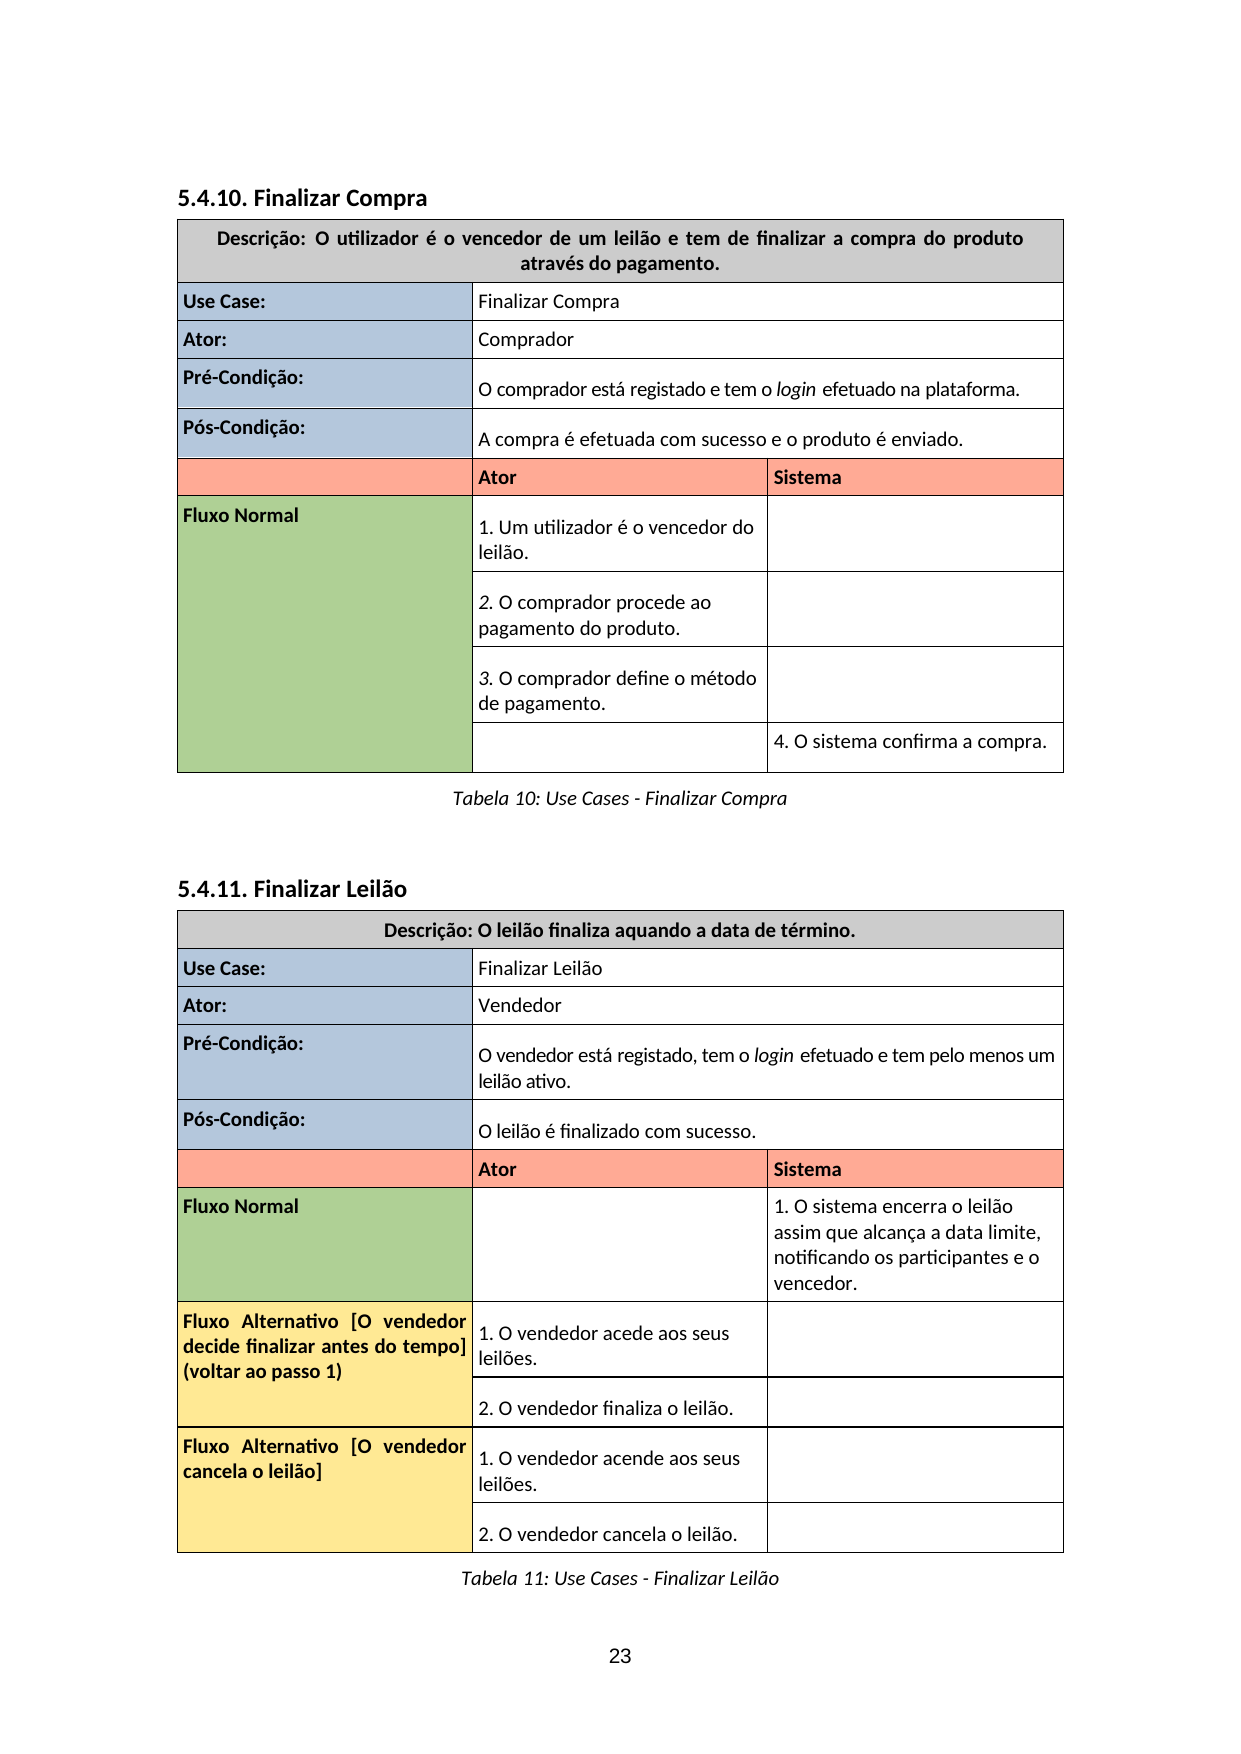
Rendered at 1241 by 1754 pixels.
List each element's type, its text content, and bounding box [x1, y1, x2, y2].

text Tabela 10: Use Cases - Finalizar Compra [177, 785, 1063, 811]
table_cell O leilão é finalizado com sucesso. [473, 1100, 1063, 1149]
table_cell Use Case: [178, 283, 472, 320]
text Tabela 11: Use Cases - Finalizar Leilão [177, 1565, 1063, 1591]
table_cell [768, 496, 1063, 571]
table_cell 1. Um utilizador é o vencedor do leilão. [473, 496, 767, 571]
table_cell Pós-Condição: [178, 1100, 472, 1149]
table_cell 2. O comprador procede ao pagamento do produto. [473, 572, 767, 646]
table_cell Ator [473, 459, 767, 495]
table_cell [768, 647, 1063, 722]
table_cell O comprador está registado e tem o login efetuado na plataforma. [473, 359, 1063, 407]
table_cell 3. O comprador define o método de pagamento. [473, 647, 767, 722]
subtitle 5.4.11. Finalizar Leilão [177, 873, 1063, 904]
table_cell Fluxo Normal [178, 496, 472, 772]
table_cell 1. O sistema encerra o leilão assim que alcança a data limite, notificando os participantes e o vencedor. [768, 1188, 1063, 1301]
table_cell 2. O vendedor finaliza o leilão. [473, 1378, 767, 1426]
table_cell Fluxo Normal [178, 1188, 472, 1301]
subtitle 5.4.10. Finalizar Compra [177, 182, 1063, 212]
table_cell [473, 723, 767, 772]
table_cell Vendedor [473, 987, 1063, 1024]
table_cell 4. O sistema confirma a compra. [768, 723, 1063, 772]
table_cell Use Case: [178, 949, 472, 986]
table_cell 1. O vendedor acede aos seus leilões. [473, 1302, 767, 1376]
table_cell [178, 459, 472, 495]
table_cell [768, 1503, 1063, 1552]
table_cell Ator: [178, 321, 472, 358]
table_cell [178, 1150, 472, 1187]
table_cell [768, 1428, 1063, 1502]
table_cell Pós-Condição: [178, 409, 472, 457]
table_cell Pré-Condição: [178, 1025, 472, 1099]
table_cell [473, 1188, 767, 1301]
table_cell [768, 572, 1063, 646]
table_cell [768, 1378, 1063, 1426]
table_cell Finalizar Leilão [473, 949, 1063, 986]
table_cell 2. O vendedor cancela o leilão. [473, 1503, 767, 1552]
table_cell Ator [473, 1150, 767, 1187]
table_cell Sistema [768, 459, 1063, 495]
table_cell Ator: [178, 987, 472, 1024]
table_cell A compra é efetuada com sucesso e o produto é enviado. [473, 409, 1063, 457]
table_header Descrição: O leilão finaliza aquando a data de término. [178, 911, 1063, 948]
table_cell Fluxo Alternativo [O vendedor cancela o leilão] [178, 1428, 472, 1552]
table_cell Finalizar Compra [473, 283, 1063, 320]
table_cell [768, 1302, 1063, 1376]
table_cell Fluxo Alternativo [O vendedor decide finalizar antes do tempo] (voltar ao passo 1) [178, 1302, 472, 1426]
table_cell Sistema [768, 1150, 1063, 1187]
table_cell Comprador [473, 321, 1063, 358]
table_cell Pré-Condição: [178, 359, 472, 407]
table_cell O vendedor está registado, tem o login efetuado e tem pelo menos um leilão ativo. [473, 1025, 1063, 1099]
table_cell 1. O vendedor acende aos seus leilões. [473, 1428, 767, 1502]
table_header Descrição: O utilizador é o vencedor de um leilão e tem de finalizar a compra do produto através do pagamento. [178, 220, 1063, 282]
